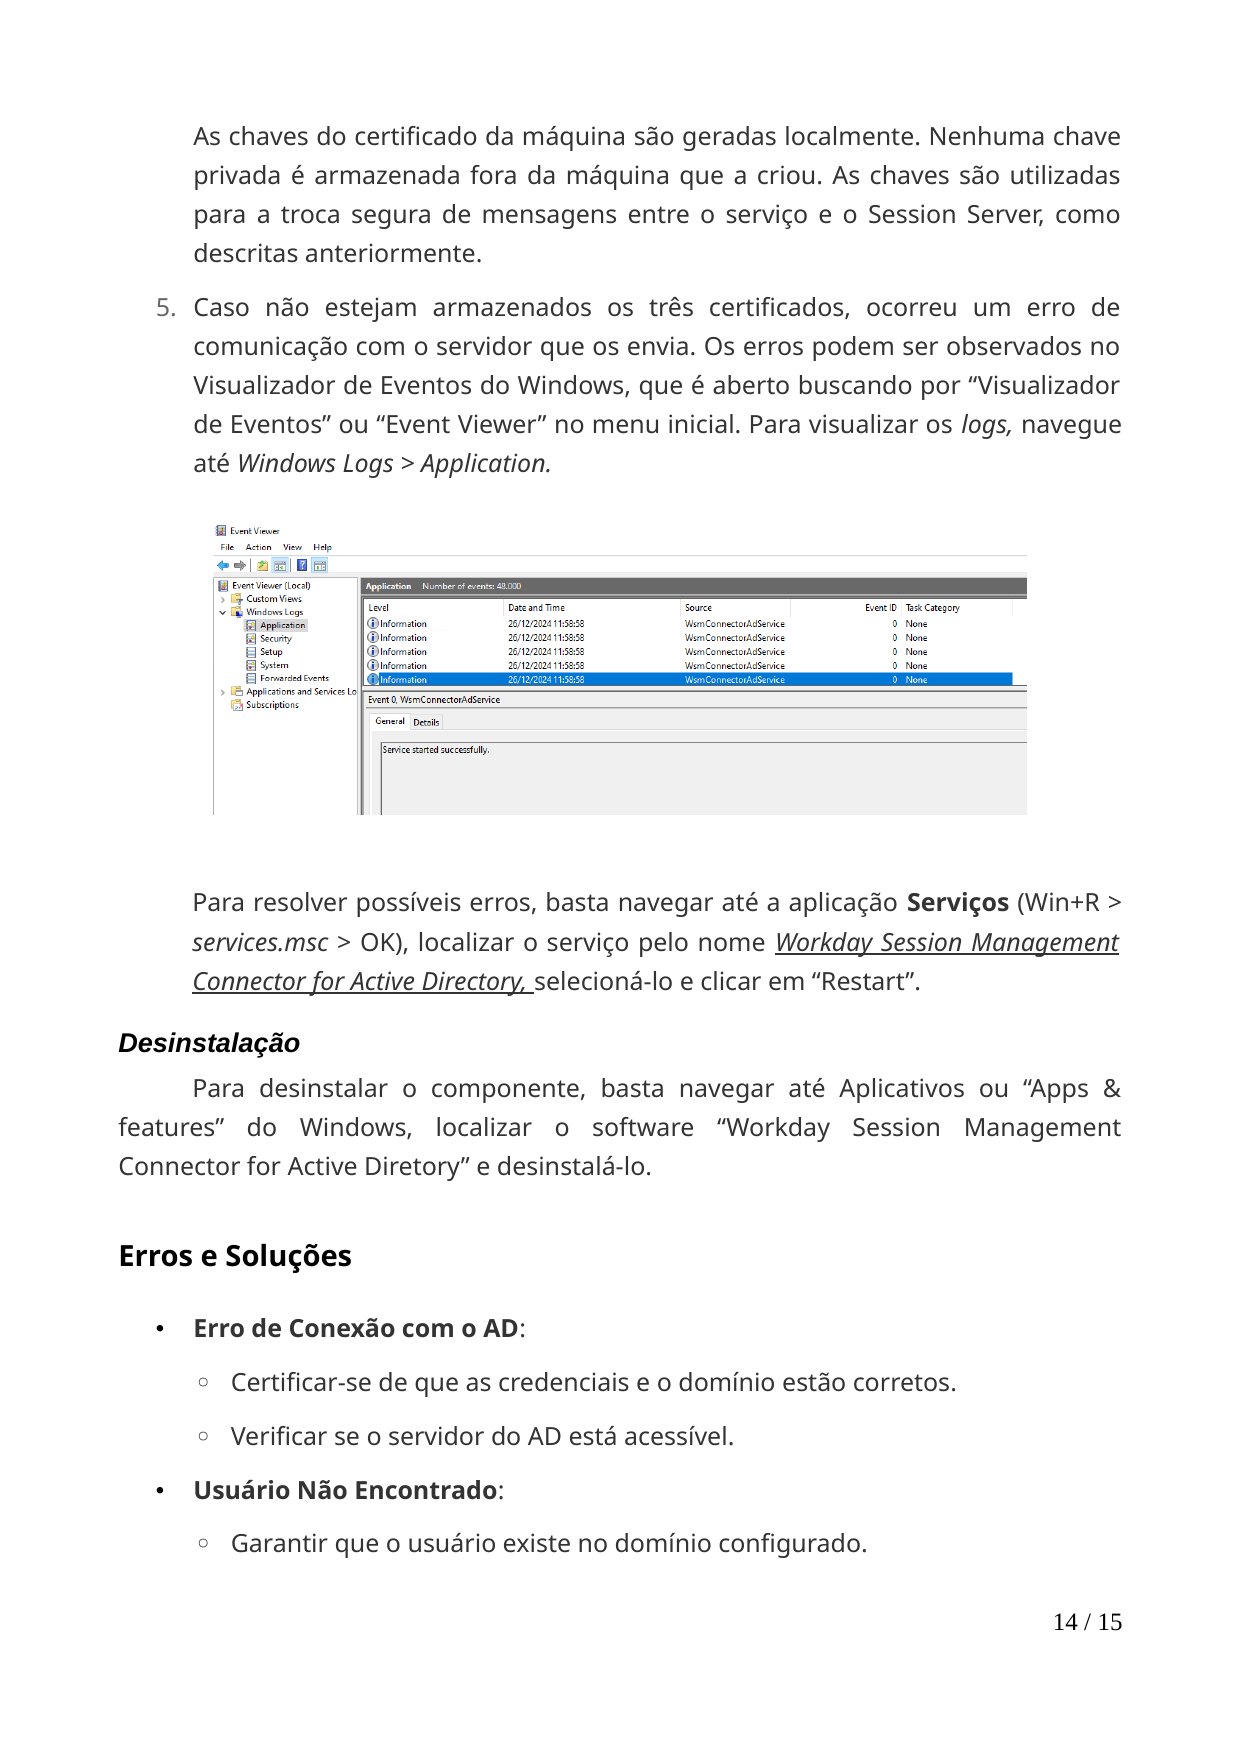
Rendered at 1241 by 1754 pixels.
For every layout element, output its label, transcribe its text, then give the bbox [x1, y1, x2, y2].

list Verificar se o servidor do AD está acessível. [193, 1418, 1122, 1453]
list Erro de Conexão com o AD: [156, 1311, 1122, 1345]
subtitle Desinstalação [118, 1027, 1122, 1058]
list Certificar-se de que as credenciais e o domínio estão corretos. [193, 1365, 1122, 1399]
list As chaves do certificado da máquina são geradas localmente. Nenhuma chave privada é armazenada fora da máquina que a criou. As chaves são utilizadas para a troca segura de mensagens entre o serviço e o Session Server, como descritas anteriormente. [156, 118, 1122, 270]
subtitle Erros e Soluções [118, 1235, 1122, 1275]
list Garantir que o usuário existe no domínio configurado. [193, 1526, 1122, 1560]
list Para resolver possíveis erros, basta navegar até a aplicação Serviços (Win+R > services.msc > OK), localizar o serviço pelo nome Workday Session Management Connector for Active Directory, selecioná-lo e clicar em “Restart”. [192, 885, 1122, 997]
text Para desinstalar o componente, basta navegar até Aplicativos ou “Apps & features” do Windows, localizar o software “Workday Session Management Connector for Active Diretory” e desinstalá-lo. [118, 1071, 1122, 1183]
list Caso não estejam armazenados os três certificados, ocorreu um erro de comunicação com o servidor que os envia. Os erros podem ser observados no Visualizador de Eventos do Windows, que é aberto buscando por “Visualizador de Eventos” ou “Event Viewer” no menu inicial. Para visualizar os logs, navegue até Windows Logs > Application. [156, 289, 1122, 480]
list Usuário Não Encontrado: [156, 1472, 1122, 1506]
